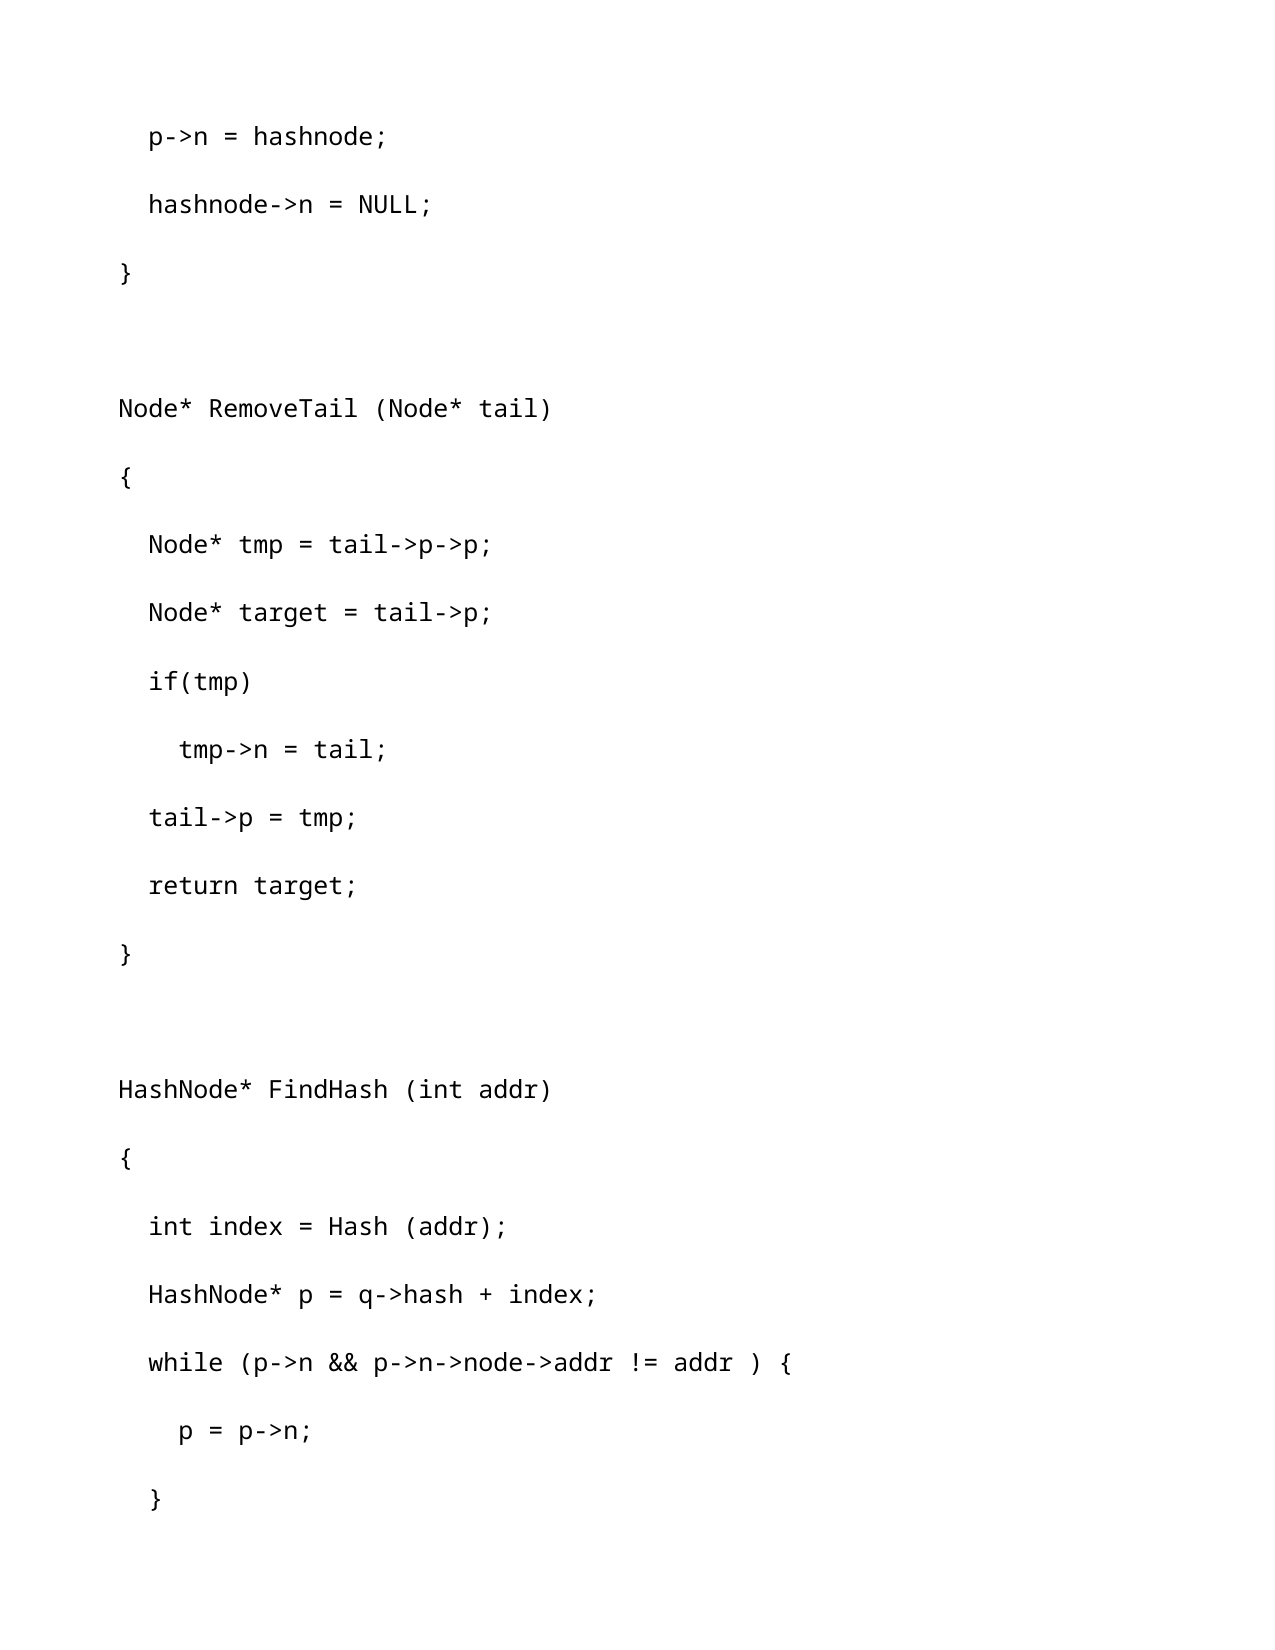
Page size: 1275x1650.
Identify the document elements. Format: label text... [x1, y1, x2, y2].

text return target; [118, 867, 1157, 902]
text tmp->n = tail; [118, 731, 1157, 765]
text p->n = hashnode; [118, 118, 1157, 152]
text Node* tmp = tail->p->p; [118, 527, 1157, 561]
text int index = Hash (addr); [118, 1208, 1157, 1242]
text } [118, 254, 1157, 288]
text p = p->n; [118, 1412, 1157, 1447]
text HashNode* FindHash (int addr) [118, 1072, 1157, 1106]
text tail->p = tmp; [118, 799, 1157, 833]
text } [118, 1481, 1157, 1515]
text { [118, 1140, 1157, 1174]
text } [118, 936, 1157, 970]
text hashnode->n = NULL; [118, 186, 1157, 220]
text if(tmp) [118, 663, 1157, 697]
text Node* target = tail->p; [118, 595, 1157, 629]
text HashNode* p = q->hash + index; [118, 1276, 1157, 1310]
text { [118, 459, 1157, 493]
text Node* RemoveTail (Node* tail) [118, 391, 1157, 425]
text while (p->n && p->n->node->addr != addr ) { [118, 1344, 1157, 1378]
